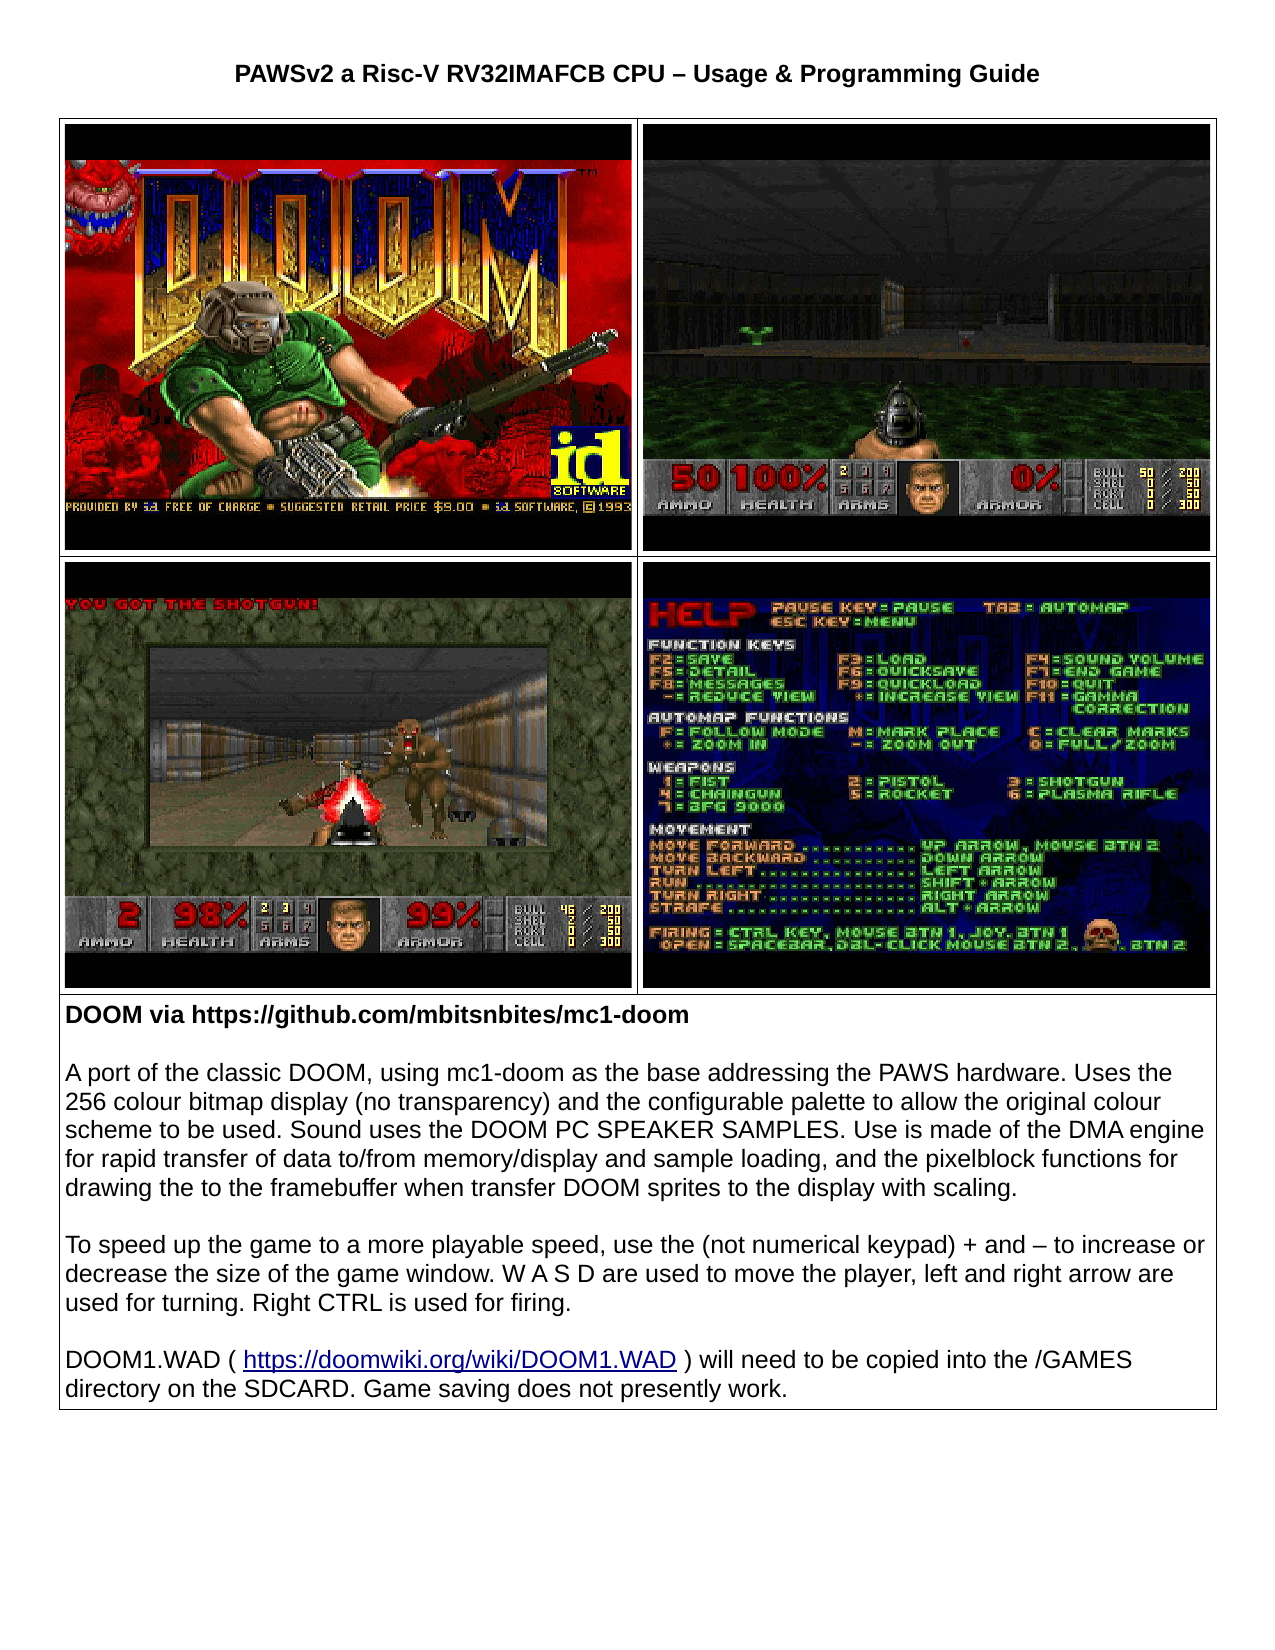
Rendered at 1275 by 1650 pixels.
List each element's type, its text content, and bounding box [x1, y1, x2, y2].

table_header [60, 119, 637, 556]
table_header [638, 119, 1216, 556]
table_cell DOOM via https://github.com/mbitsnbites/mc1-doom A port of the classic DOOM, using mc1-doom as the base addressing the PAWS hardware. Uses the 256 colour bitmap display (no transparency) and the configurable palette to allow the original colour scheme to be used. Sound uses the DOOM PC SPEAKER SAMPLES. Use is made of the DMA engine for rapid transfer of data to/from memory/display and sample loading, and the pixelblock functions for drawing the to the framebuffer when transfer DOOM sprites to the display with scaling. To speed up the game to a more playable speed, use the (not numerical keypad) + and – to increase or decrease the size of the game window. W A S D are used to move the player, left and right arrow are used for turning. Right CTRL is used for firing. DOOM1.WAD ( https://doomwiki.org/wiki/DOOM1.WAD ) will need to be copied into the /GAMES directory on the SDCARD. Game saving does not presently work. [60, 995, 1216, 1409]
picture [64, 124, 632, 550]
picture [643, 124, 1211, 551]
table_cell [60, 557, 637, 994]
picture [643, 562, 1211, 988]
table_cell [638, 557, 1216, 994]
picture [64, 562, 632, 988]
